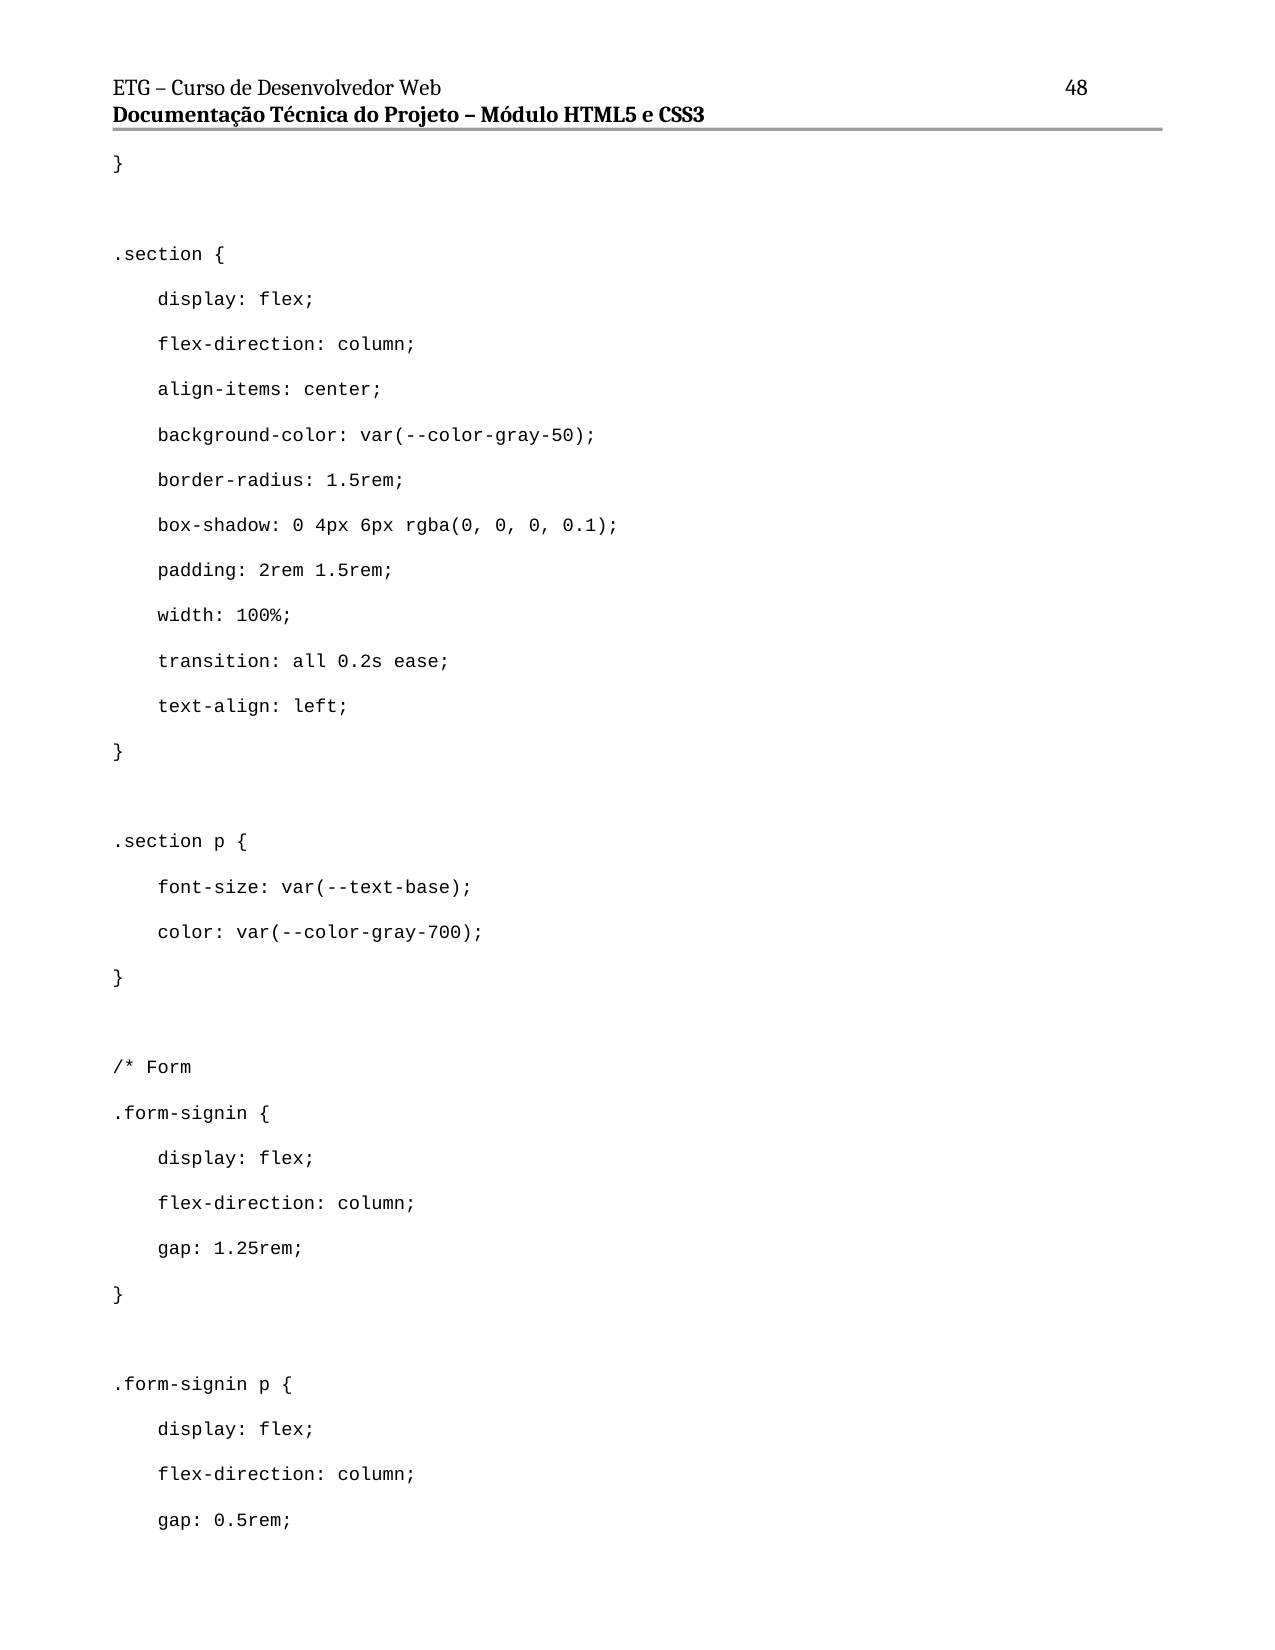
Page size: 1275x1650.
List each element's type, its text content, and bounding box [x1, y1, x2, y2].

text background-color: var(--color-gray-50); [112, 425, 1162, 447]
text display: flex; [112, 290, 1162, 311]
text font-size: var(--text-base); [112, 877, 1162, 899]
text display: flex; [112, 1149, 1162, 1170]
text color: var(--color-gray-700); [112, 923, 1162, 944]
text flex-direction: column; [112, 1465, 1162, 1486]
text text-align: left; [112, 697, 1162, 718]
text .section p { [112, 832, 1162, 853]
text box-shadow: 0 4px 6px rgba(0, 0, 0, 0.1); [112, 516, 1162, 537]
text display: flex; [112, 1420, 1162, 1441]
text align-items: center; [112, 380, 1162, 401]
text } [112, 1284, 1162, 1306]
text /* Form [112, 1058, 1162, 1079]
text .section { [112, 244, 1162, 266]
text flex-direction: column; [112, 1194, 1162, 1215]
text flex-direction: column; [112, 335, 1162, 356]
text transition: all 0.2s ease; [112, 651, 1162, 673]
text } [112, 742, 1162, 763]
text gap: 0.5rem; [112, 1510, 1162, 1532]
text border-radius: 1.5rem; [112, 471, 1162, 492]
text .form-signin p { [112, 1375, 1162, 1396]
text padding: 2rem 1.5rem; [112, 561, 1162, 582]
text gap: 1.25rem; [112, 1239, 1162, 1260]
text } [112, 154, 1162, 175]
text width: 100%; [112, 606, 1162, 627]
text } [112, 968, 1162, 989]
text .form-signin { [112, 1103, 1162, 1125]
